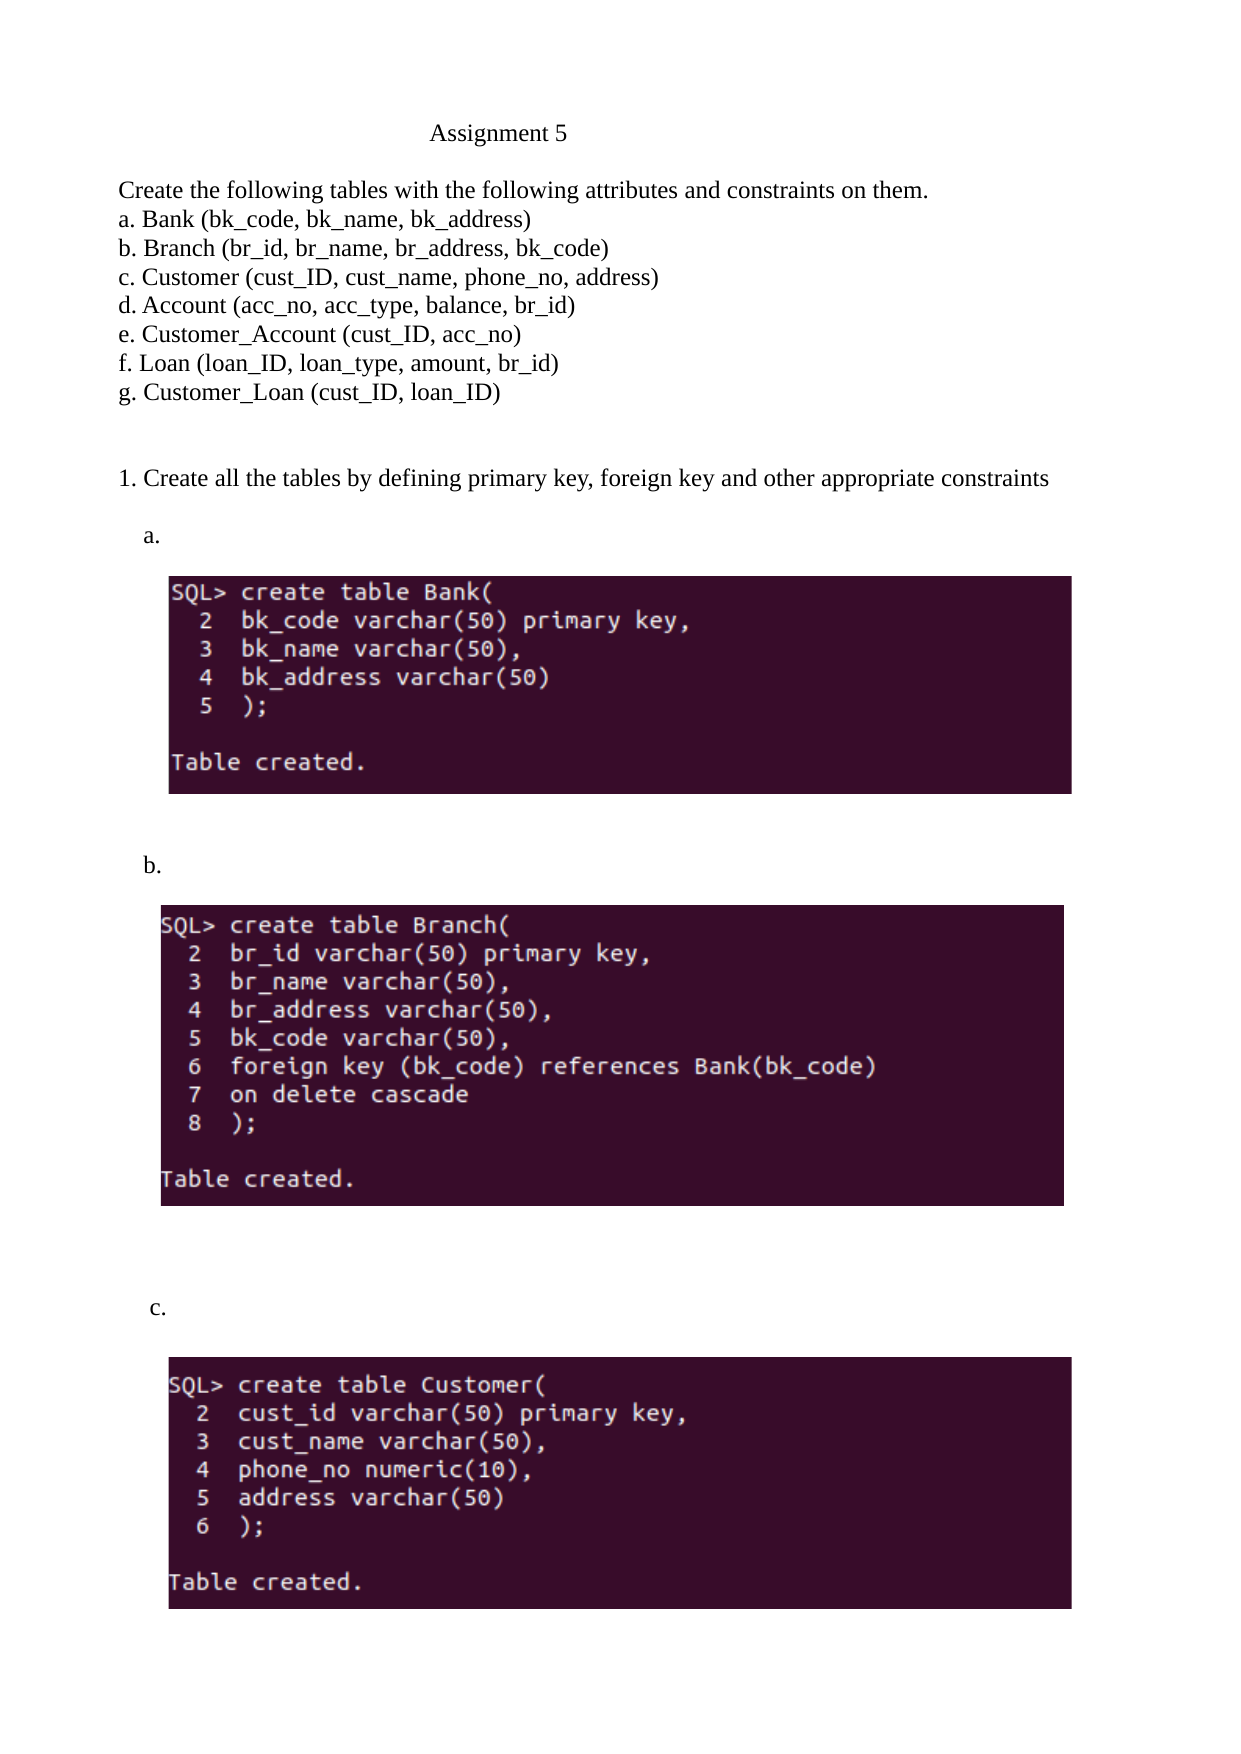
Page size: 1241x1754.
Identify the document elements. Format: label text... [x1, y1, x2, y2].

text a. [118, 521, 1122, 549]
text g. Customer_Loan (cust_ID, loan_ID) [118, 377, 1122, 406]
text b. [118, 851, 1122, 879]
text 1. Create all the tables by defining primary key, foreign key and other appropriate constraints [118, 463, 1122, 492]
text a. Bank (bk_code, bk_name, bk_address) [118, 204, 1122, 233]
text c. Customer (cust_ID, cust_name, phone_no, address) [118, 262, 1122, 291]
text d. Account (acc_no, acc_type, balance, br_id) [118, 291, 1122, 319]
picture [160, 905, 1064, 1206]
picture [168, 1357, 1072, 1609]
text Assignment 5 [118, 118, 1122, 147]
picture [168, 576, 1072, 794]
text c. [118, 1292, 1122, 1320]
text b. Branch (br_id, br_name, br_address, bk_code) [118, 233, 1122, 262]
text f. Loan (loan_ID, loan_type, amount, br_id) [118, 348, 1122, 377]
text e. Customer_Account (cust_ID, acc_no) [118, 319, 1122, 348]
text Create the following tables with the following attributes and constraints on them. [118, 176, 1122, 204]
